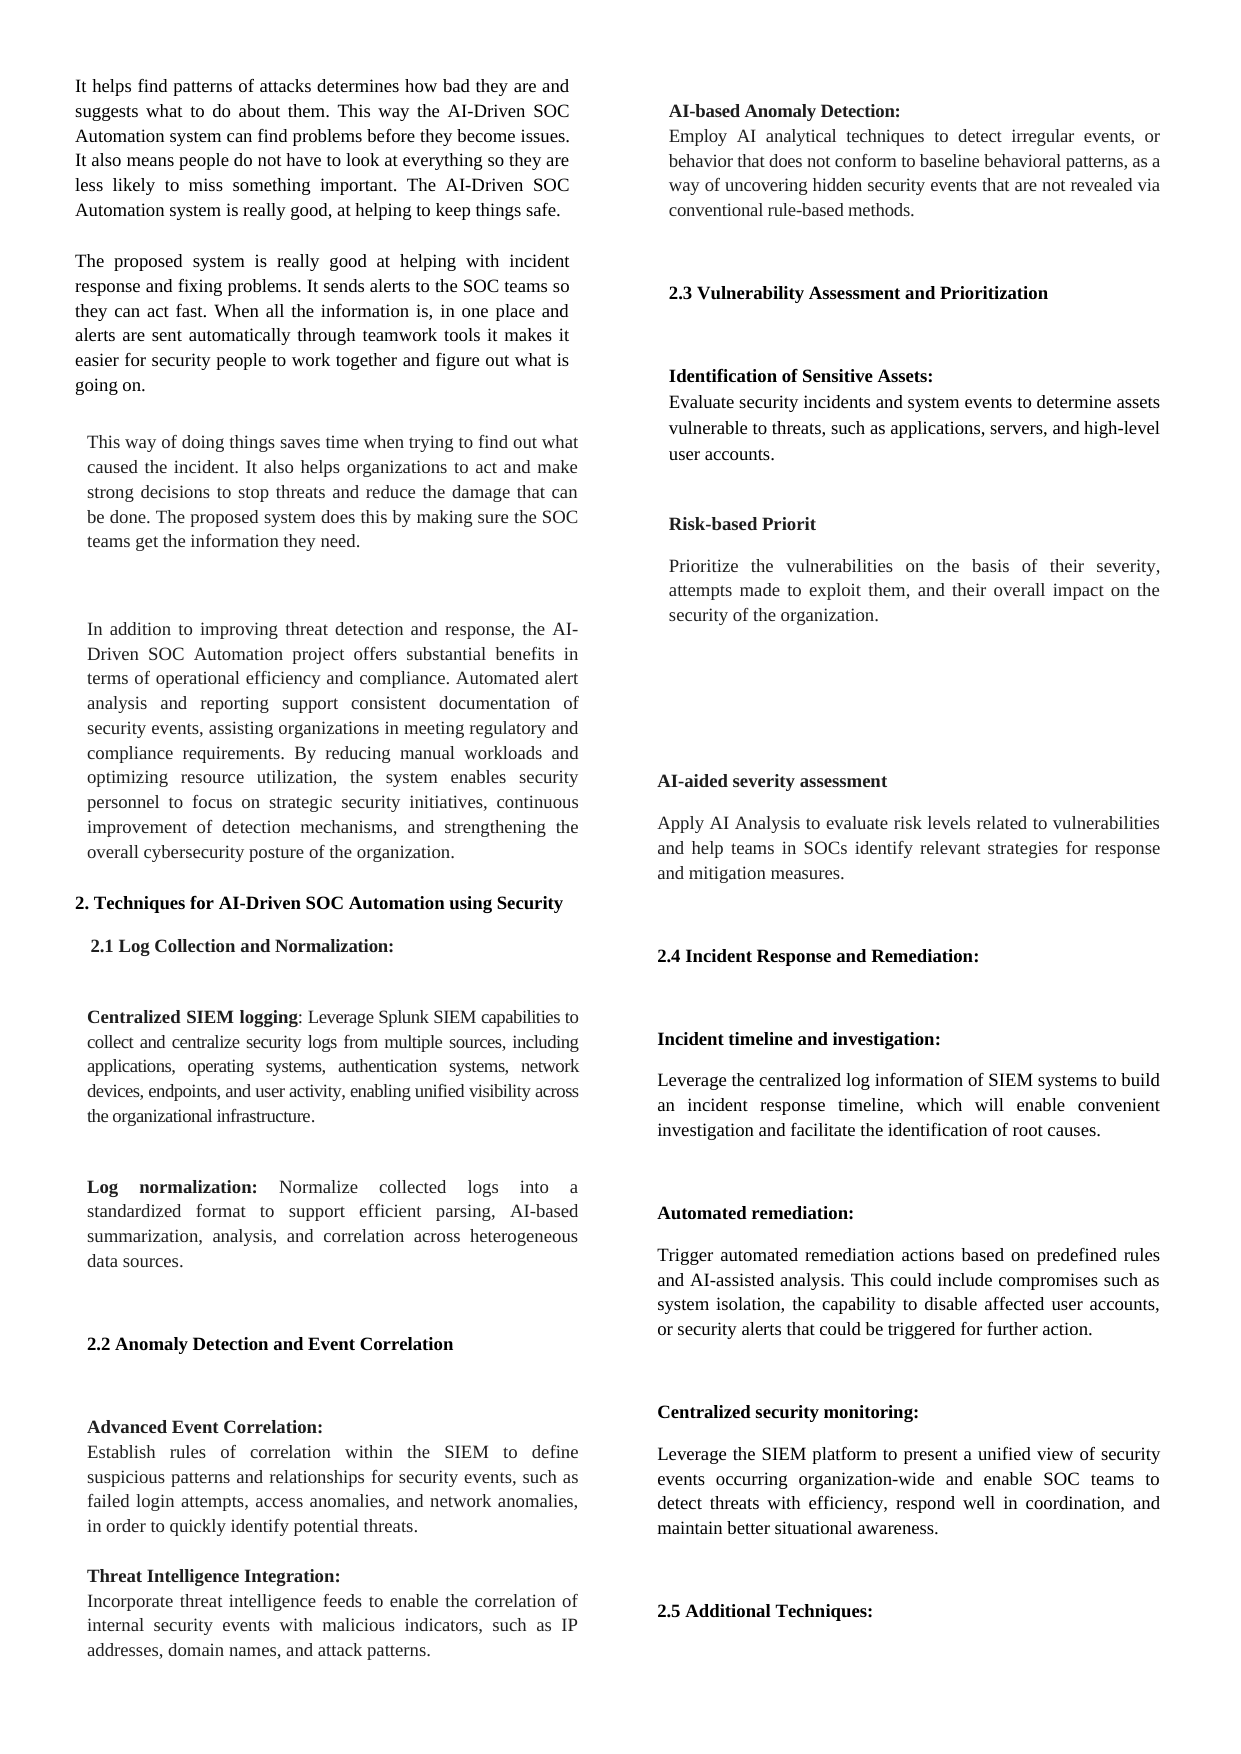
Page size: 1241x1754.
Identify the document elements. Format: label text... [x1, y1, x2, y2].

text AI-based Anomaly Detection: [669, 100, 1161, 121]
text 2.5 Additional Techniques: [657, 1600, 1161, 1622]
text Leverage the SIEM platform to present a unified view of security events occurring organization-wide and enable SOC teams to detect threats with efficiency, respond well in coordination, and maintain better situational awareness. [657, 1443, 1161, 1539]
text 2.4 Incident Response and Remediation: [657, 945, 1161, 966]
text In addition to improving threat detection and response, the AI-Driven SOC Automation project offers substantial benefits in terms of operational efficiency and compliance. Automated alert analysis and reporting support consistent documentation of security events, assisting organizations in meeting regulatory and compliance requirements. By reducing manual workloads and optimizing resource utilization, the system enables security personnel to focus on strategic security initiatives, continuous improvement of detection mechanisms, and strengthening the overall cybersecurity posture of the organization. [87, 618, 579, 862]
text It helps find patterns of attacks determines how bad they are and suggests what to do about them. This way the AI-Driven SOC Automation system can find problems before they become issues. It also means people do not have to look at everything so they are less likely to miss something important. The AI-Driven SOC Automation system is really good, at helping to keep things safe. [75, 75, 571, 221]
text 2.1 Log Collection and Normalization: [90, 935, 583, 957]
text 2.2 Anomaly Detection and Event Correlation [87, 1333, 579, 1354]
text Automated remediation: [657, 1202, 1161, 1224]
text Threat Intelligence Integration: [87, 1565, 579, 1586]
text Establish rules of correlation within the SIEM to define suspicious patterns and relationships for security events, such as failed login attempts, access anomalies, and network anomalies, in order to quickly identify potential threats. [87, 1441, 579, 1537]
text Employ AI analytical techniques to detect irregular events, or behavior that does not conform to baseline behavioral patterns, as a way of uncovering hidden security events that are not revealed via conventional rule-based methods. [669, 125, 1161, 221]
text AI-aided severity assessment [657, 770, 1161, 792]
text 2. Techniques for AI-Driven SOC Automation using Security [75, 892, 583, 913]
text Trigger automated remediation actions based on predefined rules and AI-assisted analysis. This could include compromises such as system isolation, the capability to disable affected user accounts, or security alerts that could be triggered for further action. [657, 1244, 1161, 1339]
text 2.3 Vulnerability Assessment and Prioritization [669, 282, 1161, 304]
text Incident timeline and investigation: [657, 1028, 1161, 1049]
text Incorporate threat intelligence feeds to enable the correlation of internal security events with malicious indicators, such as IP addresses, domain names, and attack patterns. [87, 1589, 579, 1661]
text Evaluate security incidents and system events to determine assets vulnerable to threats, such as applications, servers, and high-level user accounts. [669, 391, 1161, 464]
text Apply AI Analysis to evaluate risk levels related to vulnerabilities and help teams in SOCs identify relevant strategies for response and mitigation measures. [657, 812, 1161, 883]
text Risk-based Priorit [669, 513, 1161, 534]
text Identification of Sensitive Assets: [669, 365, 1161, 387]
text This way of doing things saves time when trying to find out what caused the incident. It also helps organizations to act and make strong decisions to stop threats and reduce the damage that can be done. The proposed system does this by making sure the SOC teams get the information they need. [87, 431, 579, 552]
text Centralized SIEM logging: Leverage Splunk SIEM capabilities to collect and centralize security logs from multiple sources, including applications, operating systems, authentication systems, network devices, endpoints, and user activity, enabling unified visibility across the organizational infrastructure. [87, 1006, 579, 1126]
text Prioritize the vulnerabilities on the basis of their severity, attempts made to exploit them, and their overall impact on the security of the organization. [669, 554, 1161, 626]
text Advanced Event Correlation: [87, 1416, 579, 1438]
text Centralized security monitoring: [657, 1401, 1161, 1423]
text The proposed system is really good at helping with incident response and fixing problems. It sends alerts to the SOC teams so they can act fast. When all the information is, in one place and alerts are sent automatically through teamwork tools it makes it easier for security people to work together and figure out what is going on. [75, 250, 571, 396]
text Log normalization: Normalize collected logs into a standardized format to support efficient parsing, AI-based summarization, analysis, and correlation across heterogeneous data sources. [87, 1176, 579, 1271]
text Leverage the centralized log information of SIEM systems to build an incident response timeline, which will enable convenient investigation and facilitate the identification of root causes. [657, 1069, 1161, 1141]
